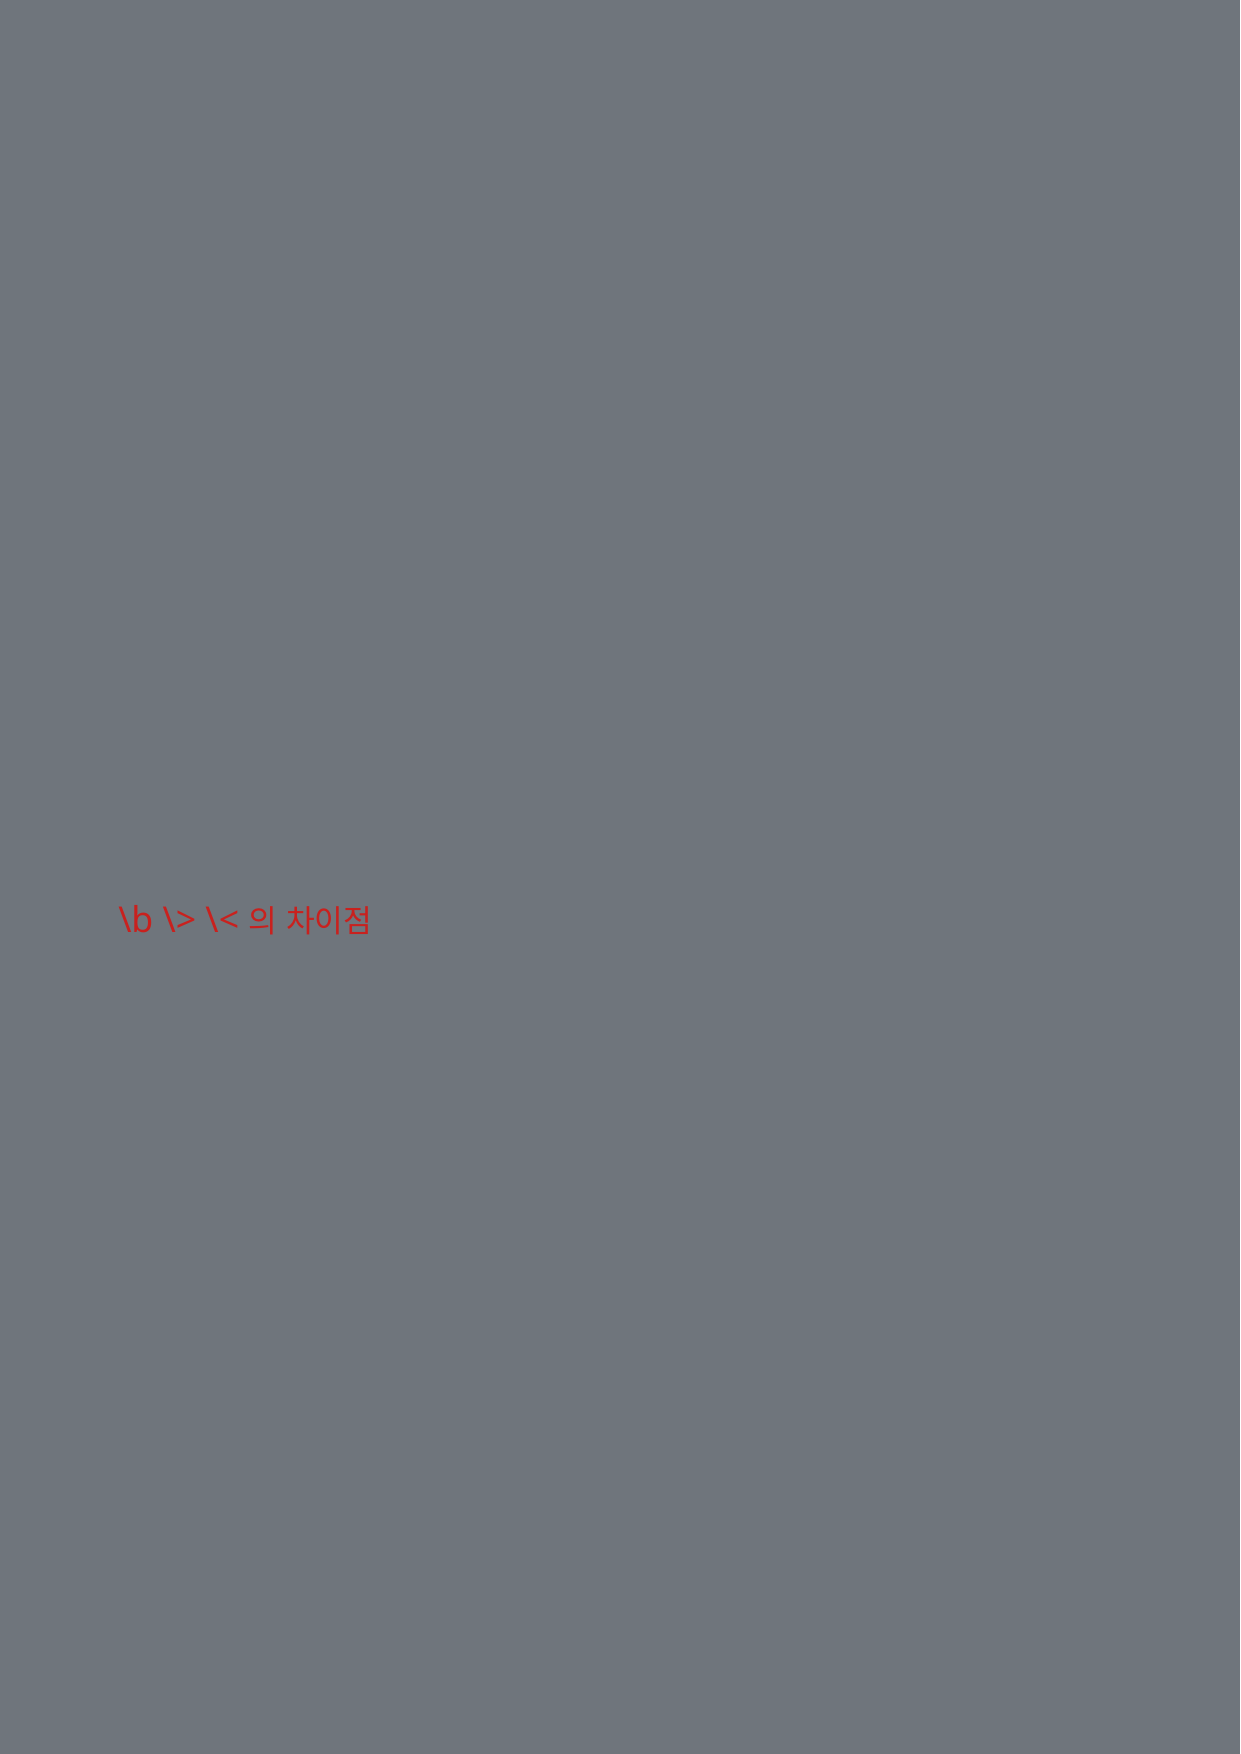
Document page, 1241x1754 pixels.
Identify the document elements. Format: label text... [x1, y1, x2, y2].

text \b \> \< 의 차이점 [118, 895, 1122, 943]
